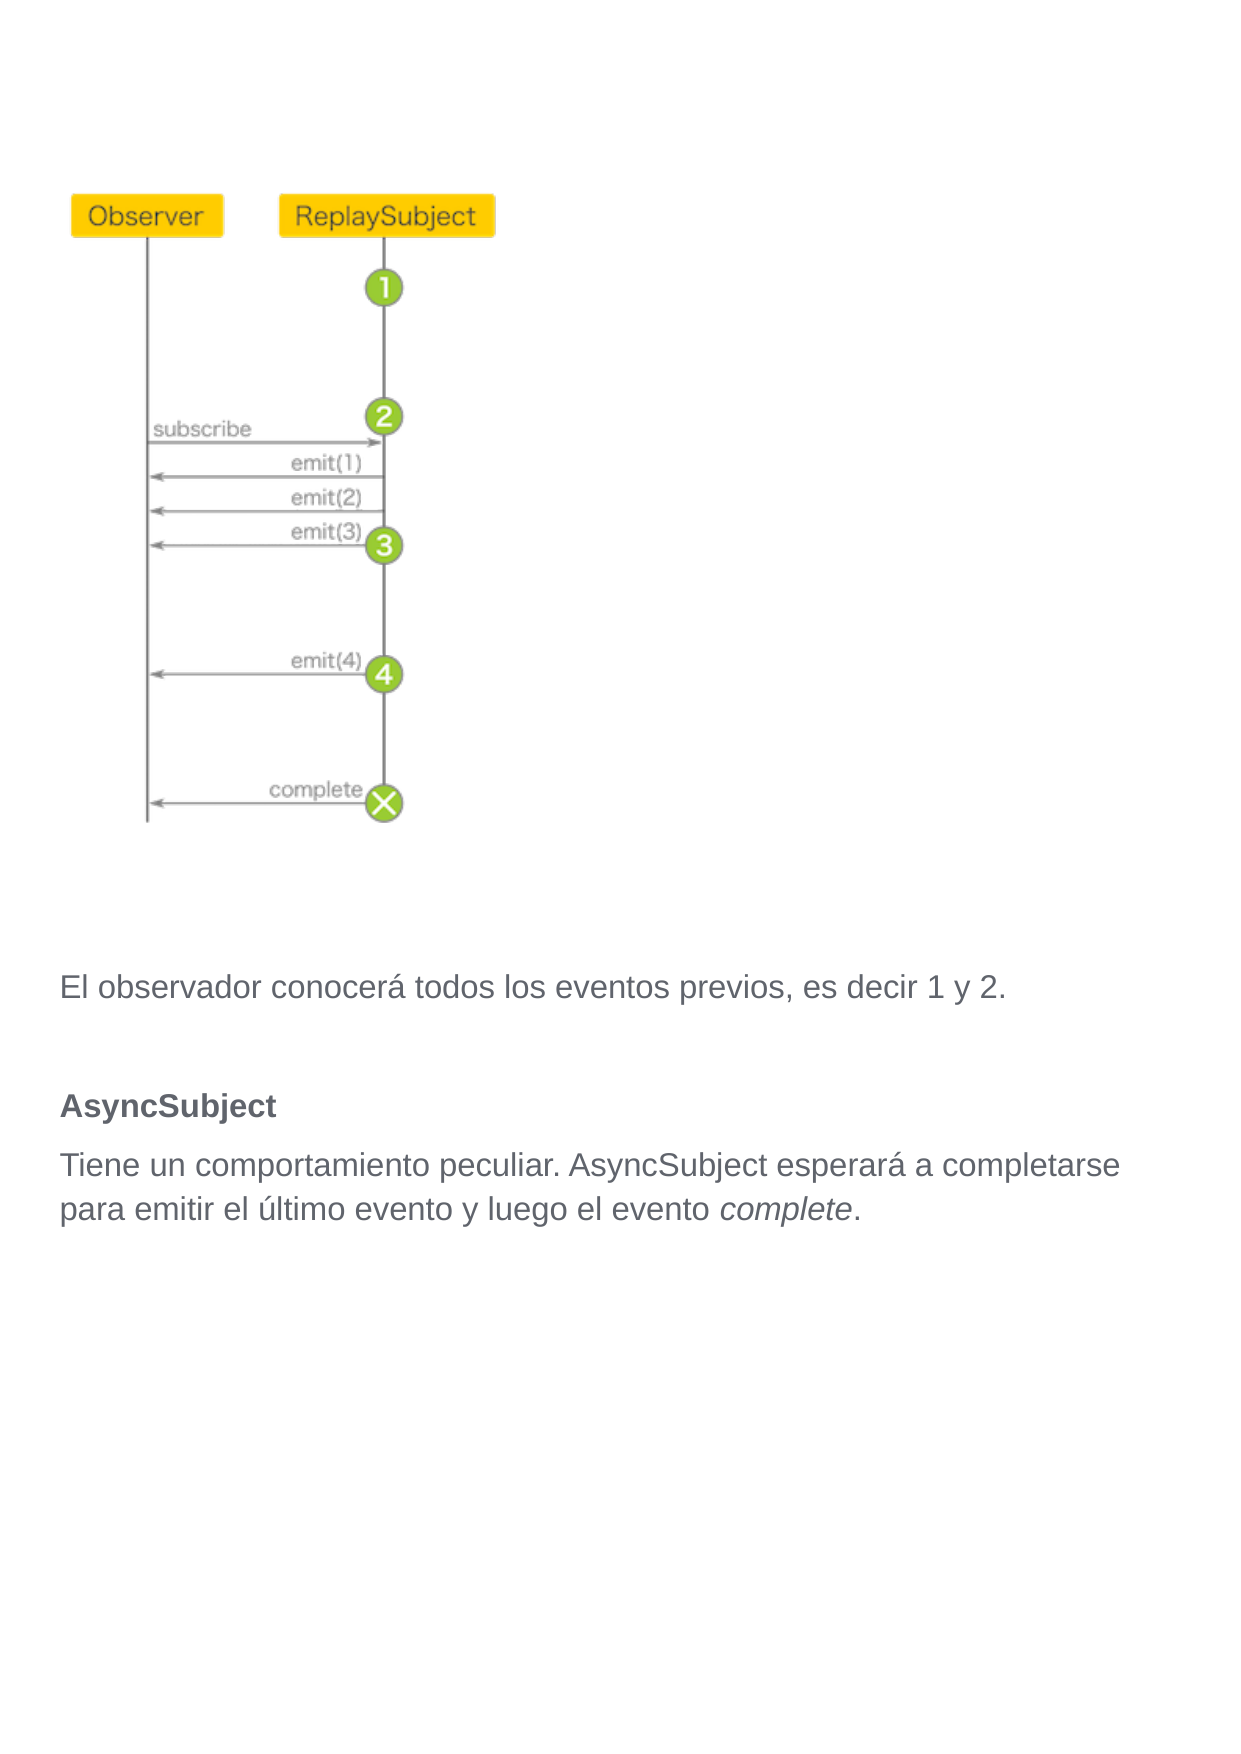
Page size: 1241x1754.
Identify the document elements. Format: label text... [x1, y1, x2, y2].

text El observador conocerá todos los eventos previos, es decir 1 y 2. [59, 962, 1170, 1006]
text AsyncSubject [59, 1081, 1170, 1124]
text Tiene un comportamiento peculiar. AsyncSubject esperará a completarse para emitir el último evento y luego el evento complete. [59, 1140, 1170, 1227]
picture [59, 177, 519, 887]
